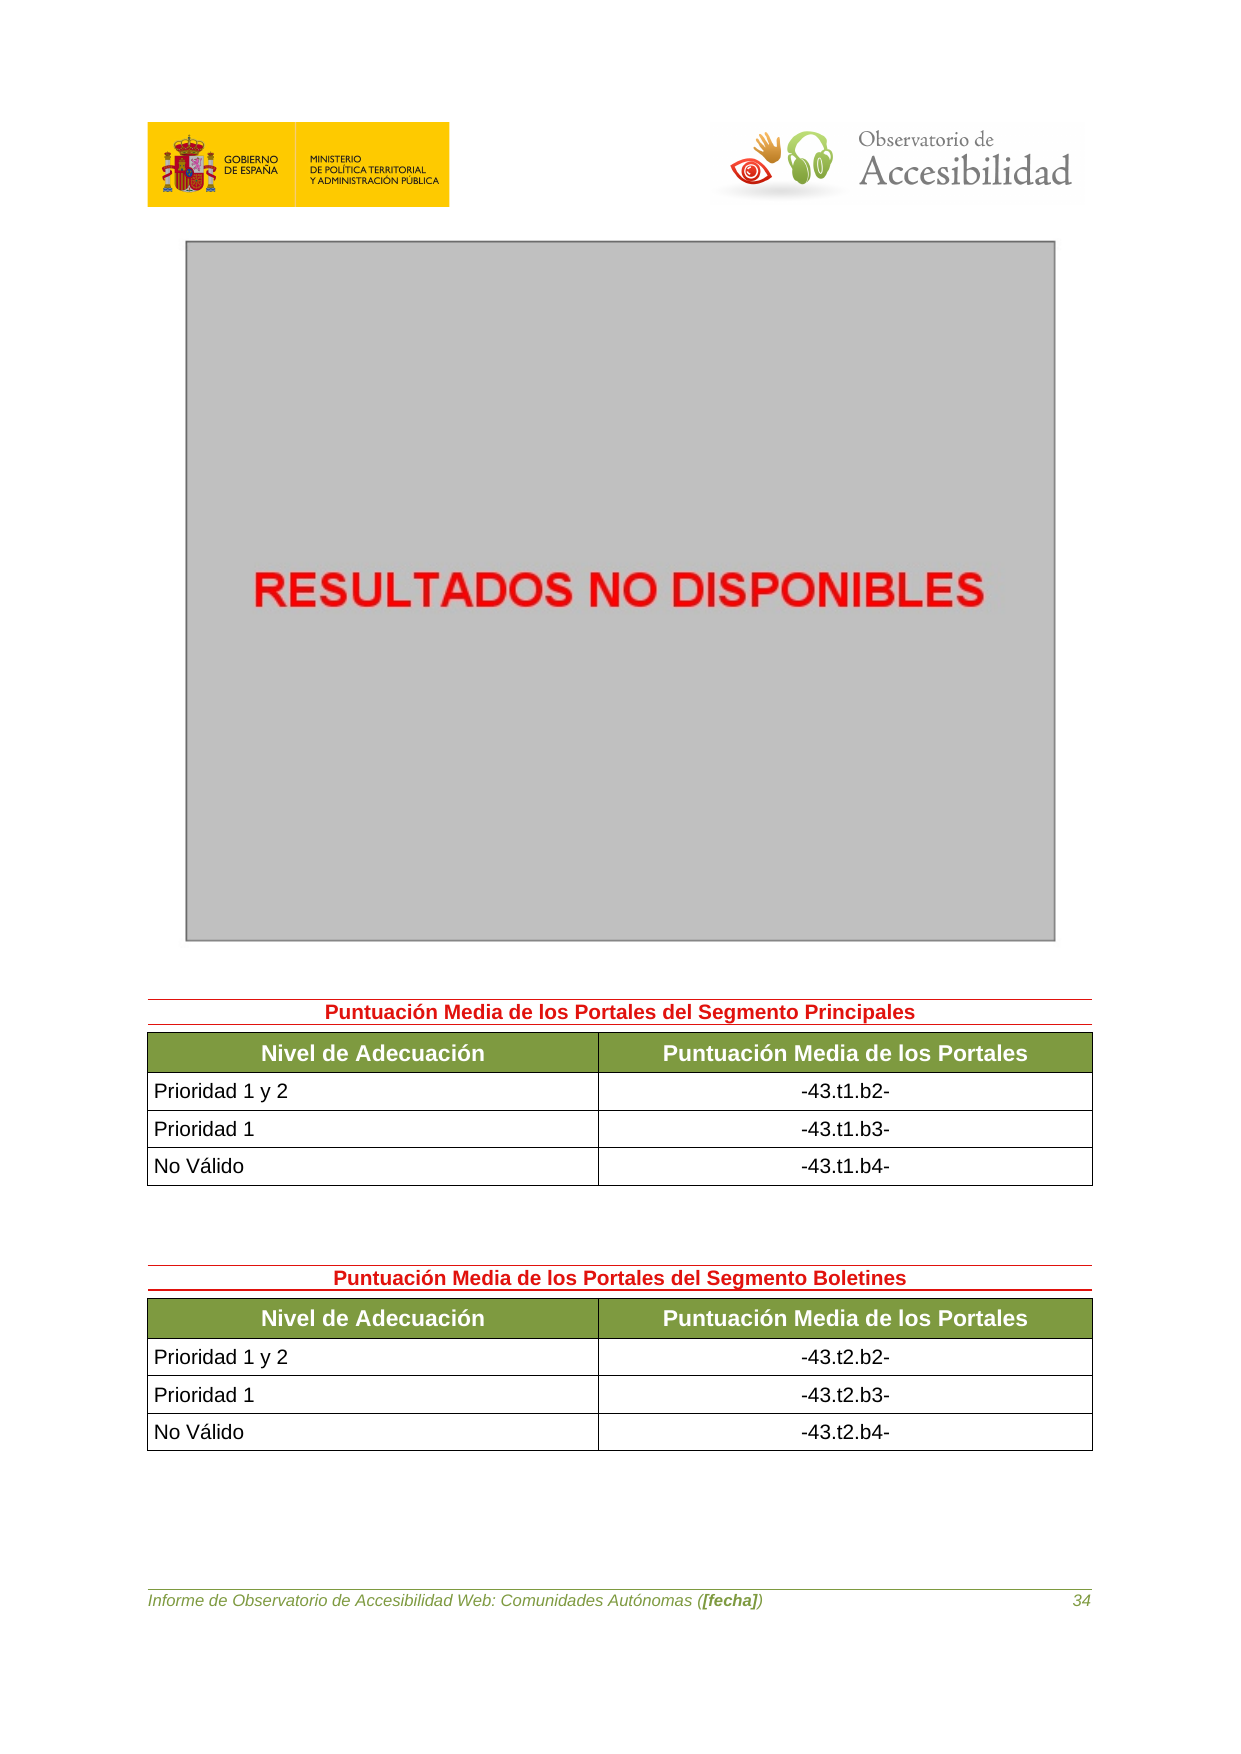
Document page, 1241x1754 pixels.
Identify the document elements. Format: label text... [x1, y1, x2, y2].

table_cell -43.t2.b3- [599, 1376, 1092, 1413]
table_header Puntuación Media de los Portales [599, 1299, 1092, 1338]
table_header Puntuación Media de los Portales [599, 1033, 1092, 1072]
table_cell Prioridad 1 y 2 [148, 1339, 598, 1375]
table_header Nivel de Adecuación [148, 1299, 598, 1338]
table_cell Prioridad 1 y 2 [148, 1073, 598, 1109]
table_cell No Válido [148, 1414, 598, 1450]
table_cell -43.t1.b4- [599, 1148, 1092, 1184]
table_cell -43.t2.b4- [599, 1414, 1092, 1450]
text Puntuación Media de los Portales del Segmento Boletines [148, 1266, 1092, 1289]
text Puntuación Media de los Portales del Segmento Principales [148, 1000, 1092, 1024]
table_header Nivel de Adecuación [148, 1033, 598, 1072]
table_cell -43.t1.b3- [599, 1111, 1092, 1147]
table_cell -43.t2.b2- [599, 1339, 1092, 1375]
table_cell Prioridad 1 [148, 1376, 598, 1413]
table_cell -43.t1.b2- [599, 1073, 1092, 1109]
table_cell No Válido [148, 1148, 598, 1184]
table_cell Prioridad 1 [148, 1111, 598, 1147]
